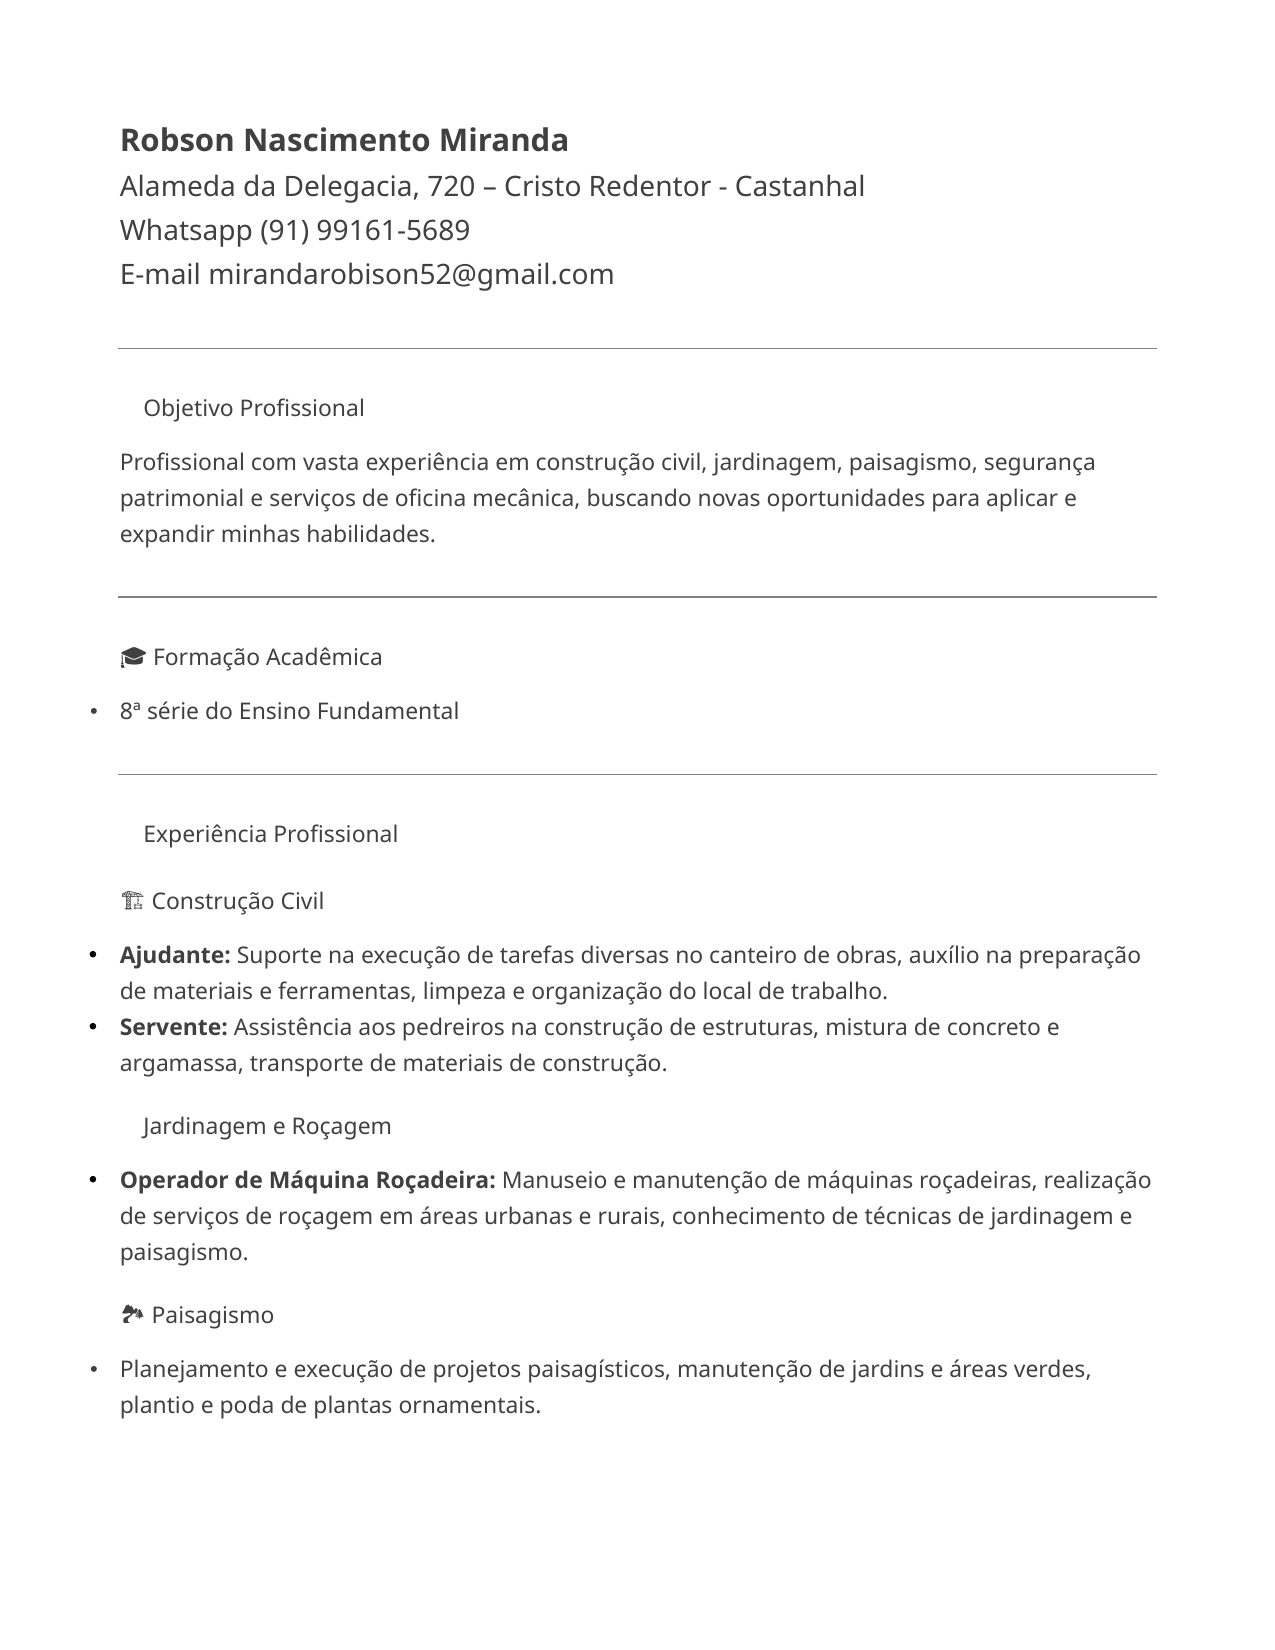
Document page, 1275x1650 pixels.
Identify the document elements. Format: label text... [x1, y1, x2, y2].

subtitle 🏗️ Construção Civil [118, 885, 1157, 916]
subtitle 🌿 Jardinagem e Roçagem [118, 1110, 1157, 1141]
text Robson Nascimento Miranda Alameda da Delegacia, 720 – Cristo Redentor - Castanhal Whatsapp (91) 99161-5689 [118, 118, 1157, 249]
list Operador de Máquina Roçadeira: Manuseio e manutenção de máquinas roçadeiras, realização de serviços de roçagem em áreas urbanas e rurais, conhecimento de técnicas de jardinagem e paisagismo. [118, 1164, 1157, 1267]
list Planejamento e execução de projetos paisagísticos, manutenção de jardins e áreas verdes, plantio e poda de plantas ornamentais. [118, 1353, 1157, 1420]
subtitle 🏞️ Paisagismo [118, 1299, 1157, 1330]
list Ajudante: Suporte na execução de tarefas diversas no canteiro de obras, auxílio na preparação de materiais e ferramentas, limpeza e organização do local de trabalho. [118, 939, 1157, 1006]
subtitle 💼 Objetivo Profissional [118, 392, 1157, 423]
list Servente: Assistência aos pedreiros na construção de estruturas, mistura de concreto e argamassa, transporte de materiais de construção. [118, 1011, 1157, 1078]
text Profissional com vasta experiência em construção civil, jardinagem, paisagismo, segurança patrimonial e serviços de oficina mecânica, buscando novas oportunidades para aplicar e expandir minhas habilidades. [118, 446, 1157, 549]
subtitle 🎓 Formação Acadêmica [118, 641, 1157, 672]
text E-mail mirandarobison52@gmail.com [118, 254, 1157, 328]
list 8ª série do Ensino Fundamental [118, 695, 1157, 726]
subtitle 🌟 Experiência Profissional [118, 818, 1157, 849]
